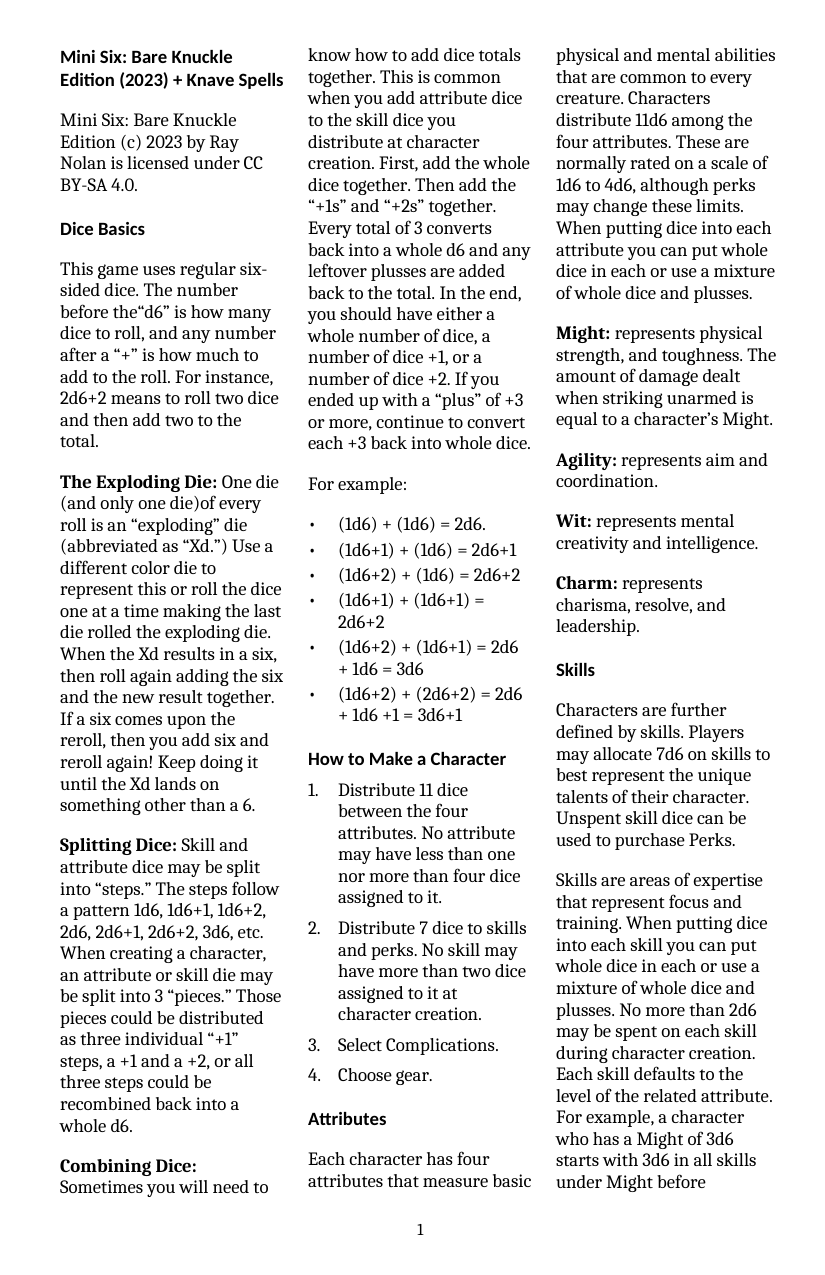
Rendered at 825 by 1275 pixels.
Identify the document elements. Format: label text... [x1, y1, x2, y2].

subtitle Attributes [308, 1107, 532, 1130]
subtitle Skills [556, 658, 780, 681]
text Splitting Dice: Skill and attribute dice may be split into “steps.” The steps follow a pattern 1d6, 1d6+1, 1d6+2, 2d6, 2d6+1, 2d6+2, 3d6, etc. When creating a character, an attribute or skill die may be split into 3 “pieces.” Those pieces could be distributed as three individual “+1” steps, a +1 and a +2, or all three steps could be recombined back into a whole d6. [60, 835, 284, 1137]
text Each character has four attributes that measure basic [308, 1149, 532, 1192]
text Charm: represents charisma, resolve, and leadership. [556, 573, 780, 637]
subtitle Dice Basics [60, 217, 284, 239]
list (1d6+1) + (1d6+1) = 2d6+2 [308, 590, 532, 633]
list (1d6+2) + (1d6+1) = 2d6 + 1d6 = 3d6 [308, 637, 532, 680]
list Choose gear. [308, 1065, 532, 1086]
list Distribute 11 dice between the four attributes. No attribute may have less than one nor more than four dice assigned to it. [308, 779, 532, 909]
list (1d6+1) + (1d6) = 2d6+1 [308, 539, 532, 561]
text Characters are further defined by skills. Players may allocate 7d6 on skills to best represent the unique talents of their character. Unspent skill dice can be used to purchase Perks. [556, 700, 780, 851]
list (1d6+2) + (1d6) = 2d6+2 [308, 564, 532, 586]
text Agility: represents aim and coordination. [556, 449, 780, 492]
text Wit: represents mental creativity and intelligence. [556, 511, 780, 554]
text Mini Six: Bare Knuckle Edition (c) 2023 by Ray Nolan is licensed under CC BY-SA 4.0. [60, 109, 284, 196]
subtitle How to Make a Character [308, 747, 532, 770]
text physical and mental abilities that are common to every creature. Characters distribute 11d6 among the four attributes. These are normally rated on a scale of 1d6 to 4d6, although perks may change these limits. When putting dice into each attribute you can put whole dice in each or use a mixture of whole dice and plusses. [556, 45, 780, 304]
text This game uses regular six-sided dice. The number before the“d6” is how many dice to roll, and any number after a “+” is how much to add to the roll. For instance, 2d6+2 means to roll two dice and then add two to the total. [60, 258, 284, 452]
text For example: [308, 473, 532, 495]
subtitle Mini Six: Bare Knuckle Edition (2023) + Knave Spells [60, 45, 284, 91]
text Skills are areas of expertise that represent focus and training. When putting dice into each skill you can put whole dice in each or use a mixture of whole dice and plusses. No more than 2d6 may be spent on each skill during character creation. Each skill defaults to the level of the related attribute. For example, a character who has a Might of 3d6 starts with 3d6 in all skills under Might before [556, 870, 780, 1193]
list Distribute 7 dice to skills and perks. No skill may have more than two dice assigned to it at character creation. [308, 918, 532, 1025]
text know how to add dice totals together. This is common when you add attribute dice to the skill dice you distribute at character creation. First, add the whole dice together. Then add the “+1s” and “+2s” together. Every total of 3 converts back into a whole d6 and any leftover plusses are added back to the total. In the end, you should have either a whole number of dice, a number of dice +1, or a number of dice +2. If you ended up with a “plus” of +3 or more, continue to convert each +3 back into whole dice. [308, 45, 532, 455]
text Might: represents physical strength, and toughness. The amount of damage dealt when striking unarmed is equal to a character’s Might. [556, 322, 780, 430]
text The Exploding Die: One die (and only one die)of every roll is an “exploding” die (abbreviated as “Xd.”) Use a different color die to represent this or roll the dice one at a time making the last die rolled the exploding die. When the Xd results in a six, then roll again adding the six and the new result together. If a six comes upon the reroll, then you add six and reroll again! Keep doing it until the Xd lands on something other than a 6. [60, 471, 284, 816]
text Combining Dice: Sometimes you will need to [60, 1156, 284, 1199]
list Select Complications. [308, 1034, 532, 1056]
list (1d6+2) + (2d6+2) = 2d6 + 1d6 +1 = 3d6+1 [308, 683, 532, 727]
list (1d6) + (1d6) = 2d6. [308, 514, 532, 535]
